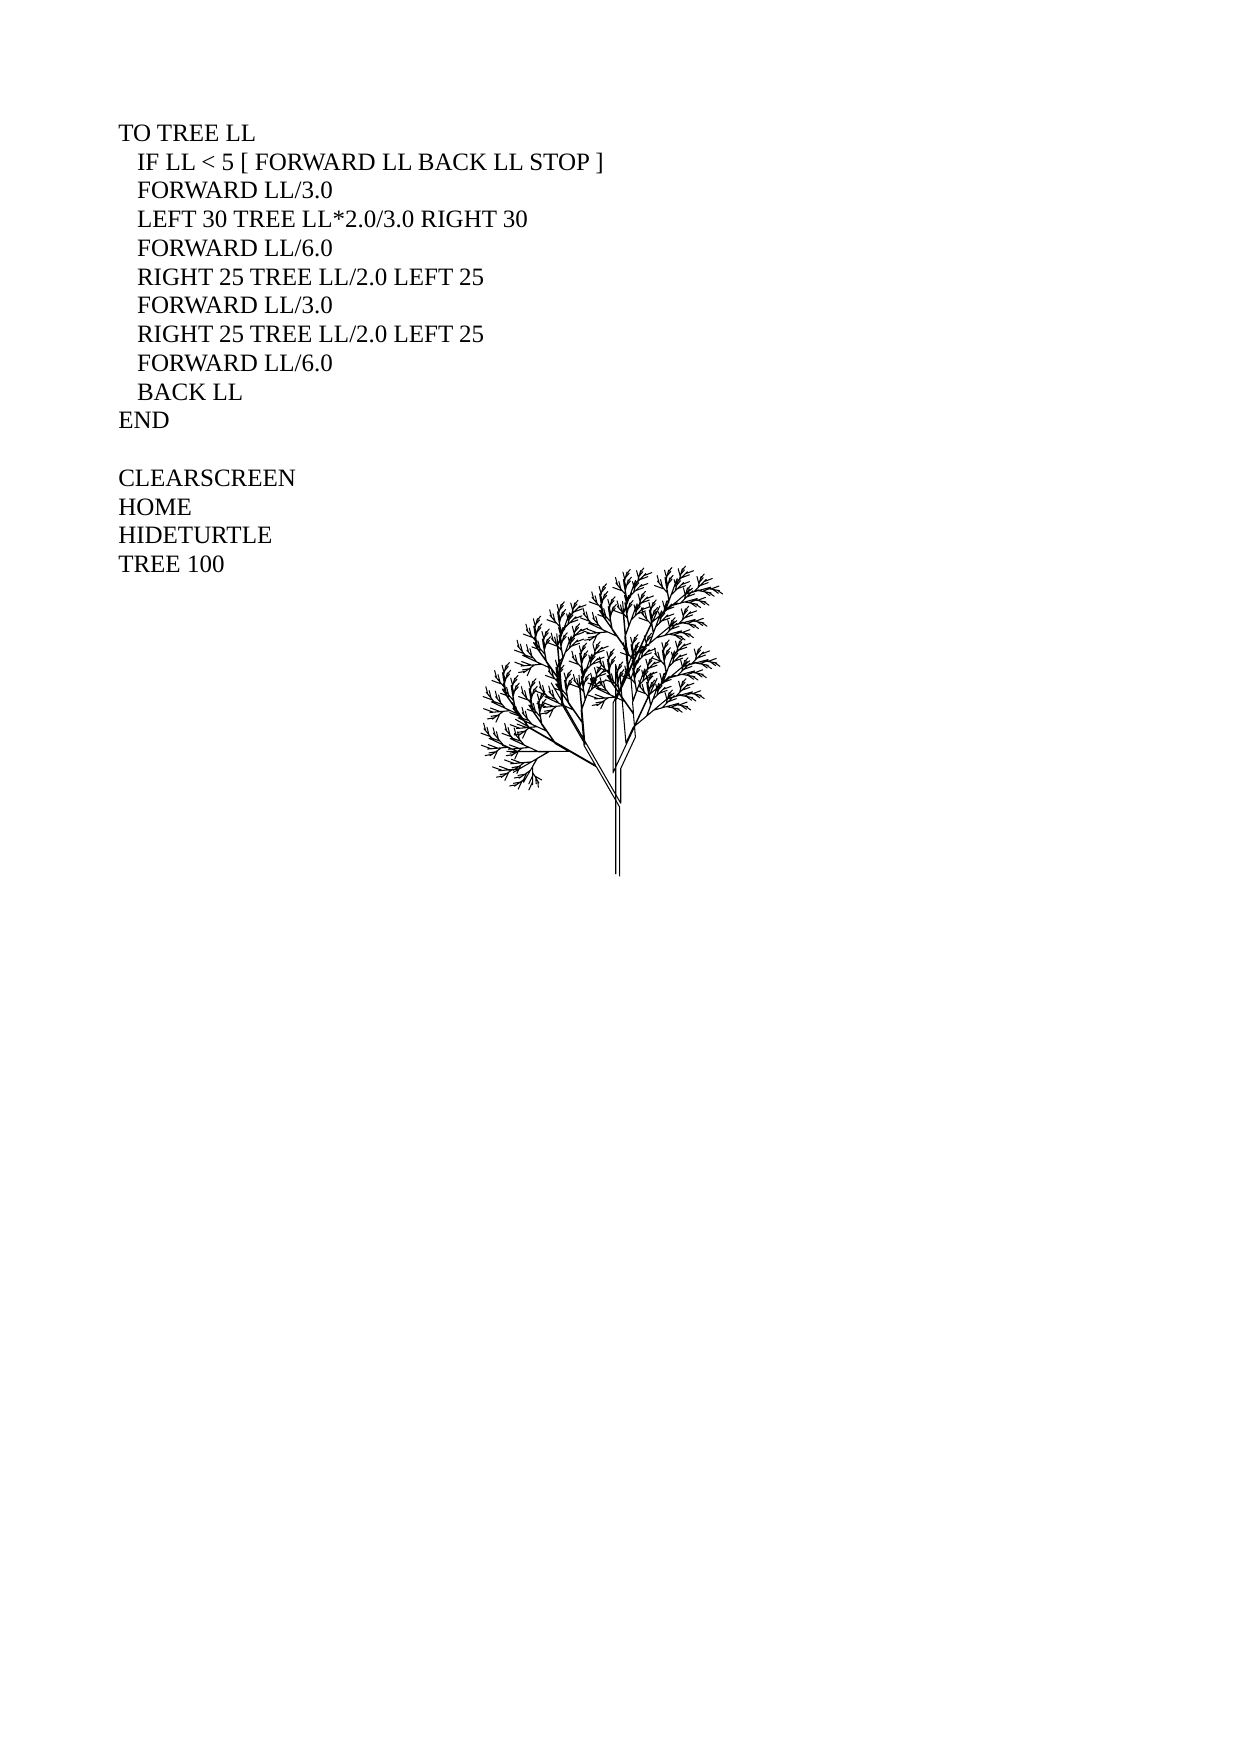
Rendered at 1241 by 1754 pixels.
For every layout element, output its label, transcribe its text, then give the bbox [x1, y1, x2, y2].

text TREE 100 [118, 549, 1122, 578]
text TO TREE LL [118, 118, 1122, 147]
text CLEARSCREEN [118, 463, 1122, 492]
text BACK LL [118, 377, 1122, 406]
text FORWARD LL/3.0 [118, 291, 1122, 319]
text HIDETURTLE [118, 521, 1122, 549]
text FORWARD LL/3.0 [118, 176, 1122, 204]
text FORWARD LL/6.0 [118, 233, 1122, 262]
text IF LL < 5 [ FORWARD LL BACK LL STOP ] [118, 147, 1122, 176]
text LEFT 30 TREE LL*2.0/3.0 RIGHT 30 [118, 204, 1122, 233]
text RIGHT 25 TREE LL/2.0 LEFT 25 [118, 262, 1122, 291]
text FORWARD LL/6.0 [118, 348, 1122, 377]
text RIGHT 25 TREE LL/2.0 LEFT 25 [118, 319, 1122, 348]
text END [118, 406, 1122, 434]
text HOME [118, 492, 1122, 521]
